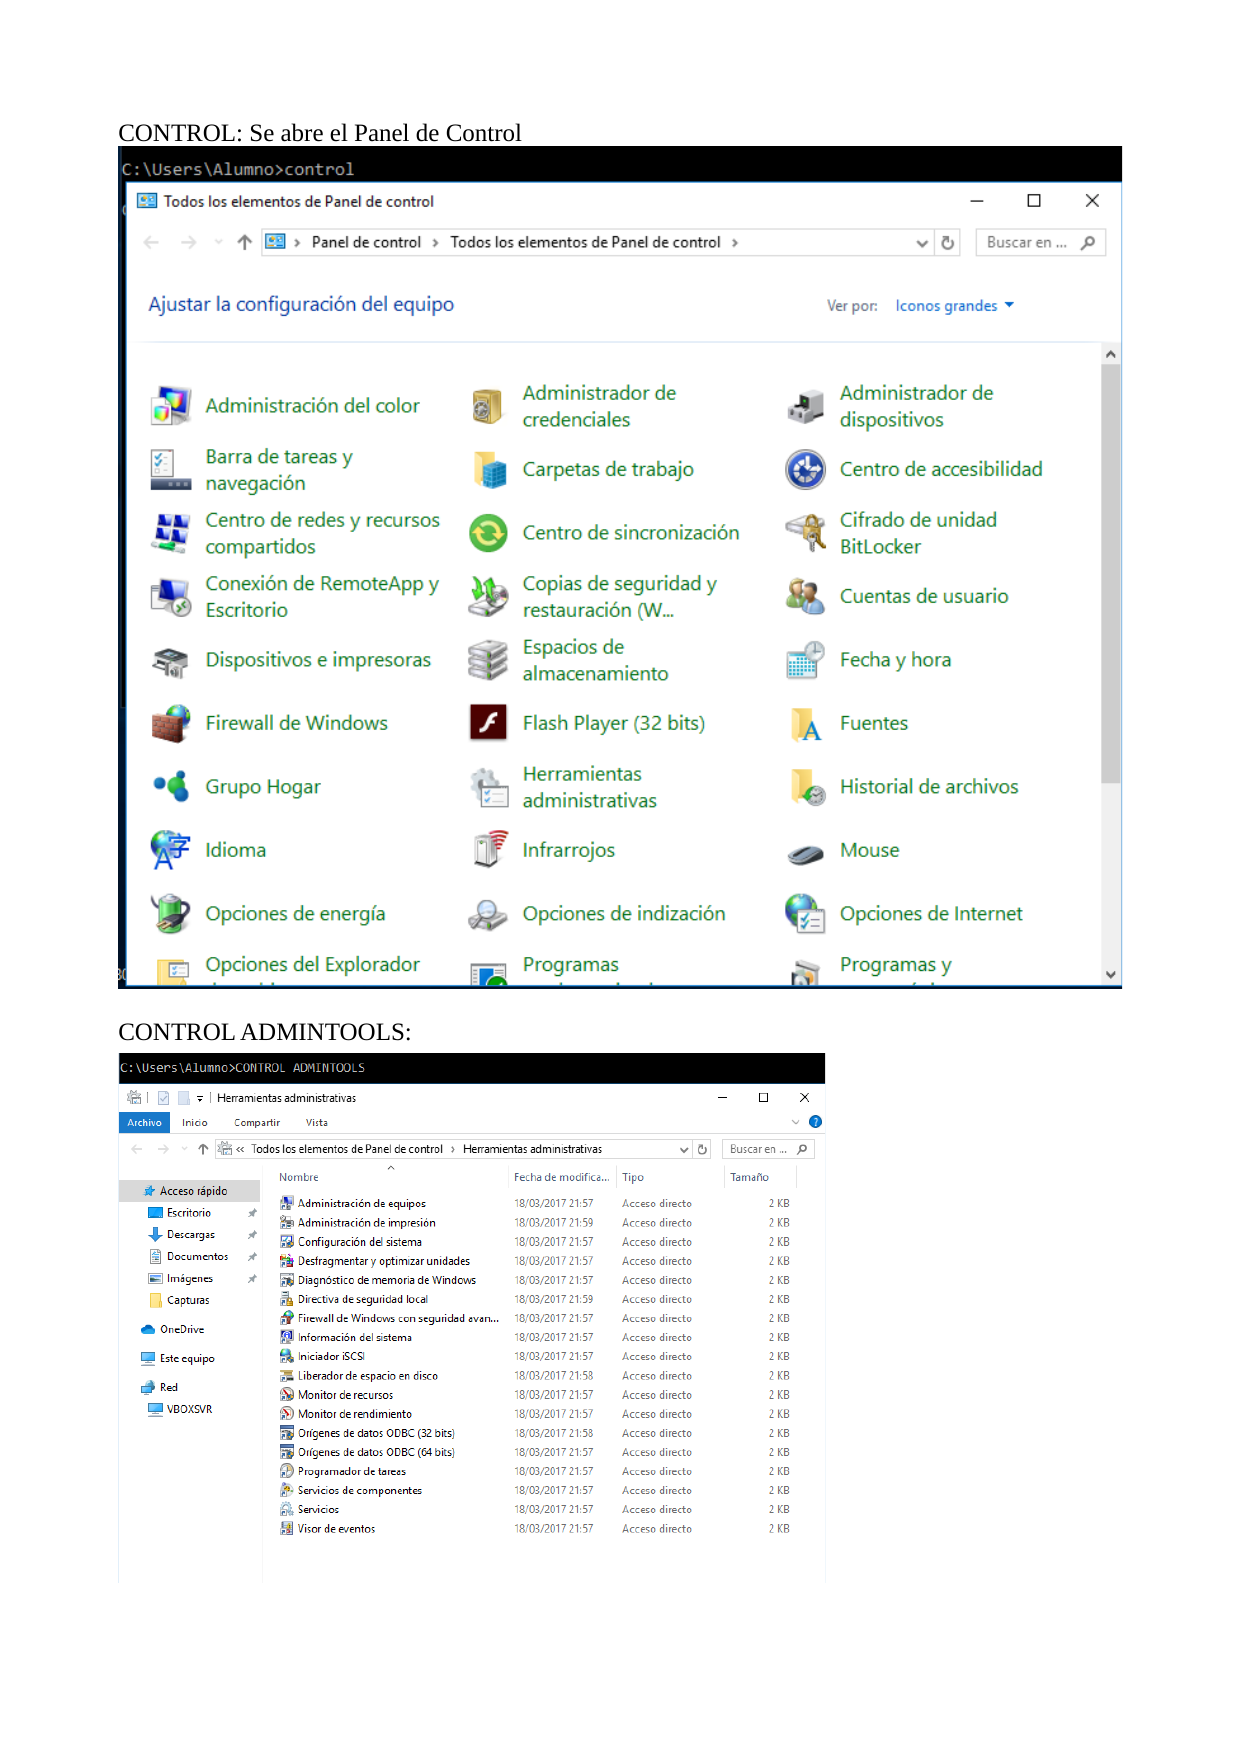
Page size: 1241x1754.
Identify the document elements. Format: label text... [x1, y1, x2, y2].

text CONTROL: Se abre el Panel de Control [118, 118, 1122, 146]
text CONTROL ADMINTOOLS: [118, 1017, 1122, 1046]
